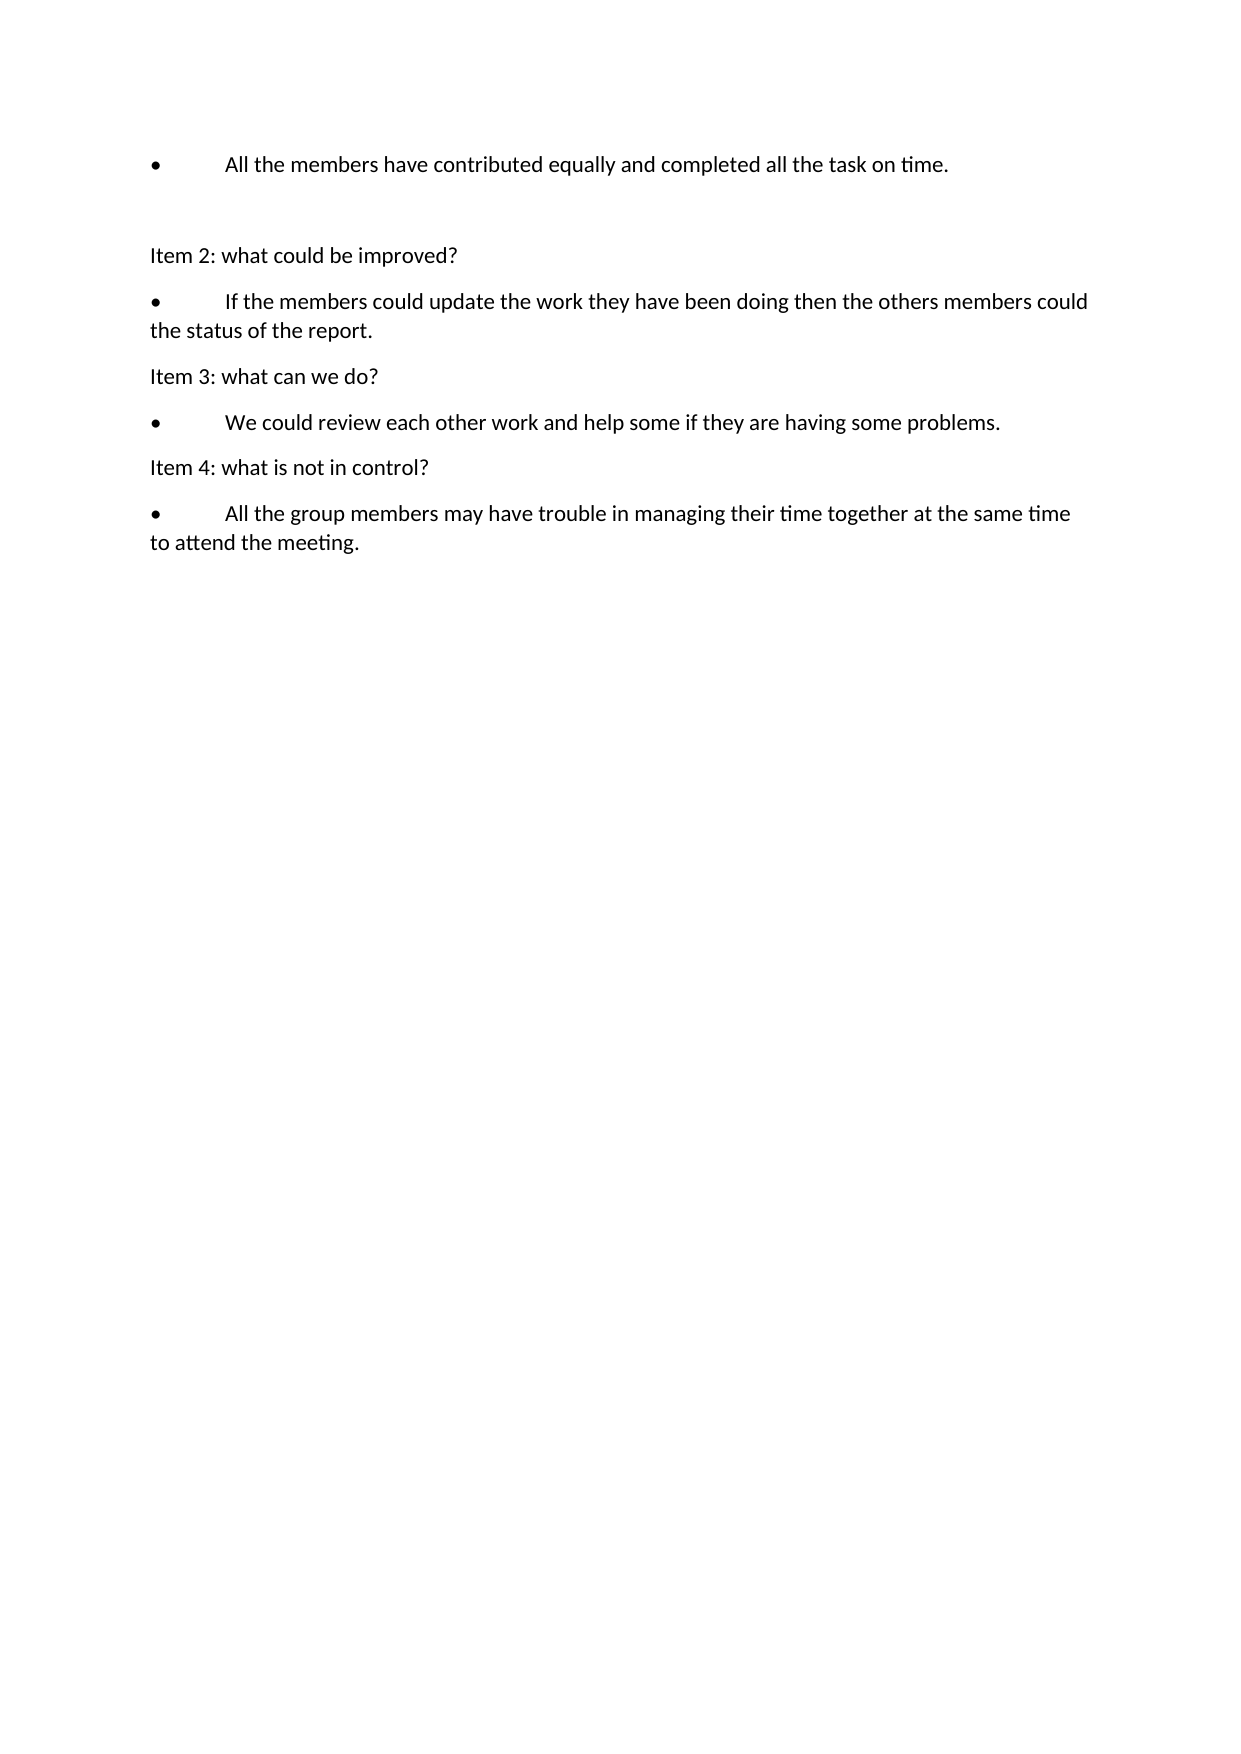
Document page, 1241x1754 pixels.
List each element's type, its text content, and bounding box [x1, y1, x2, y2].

text Item 2: what could be improved? [150, 241, 1090, 269]
text • All the members have contributed equally and completed all the task on time. [150, 150, 1090, 178]
text • All the group members may have trouble in managing their time together at the same time to attend the meeting. [150, 499, 1090, 556]
text • We could review each other work and help some if they are having some problems. [150, 408, 1090, 436]
text • If the members could update the work they have been doing then the others members could the status of the report. [150, 287, 1090, 344]
text Item 3: what can we do? [150, 362, 1090, 390]
text Item 4: what is not in control? [150, 453, 1090, 481]
